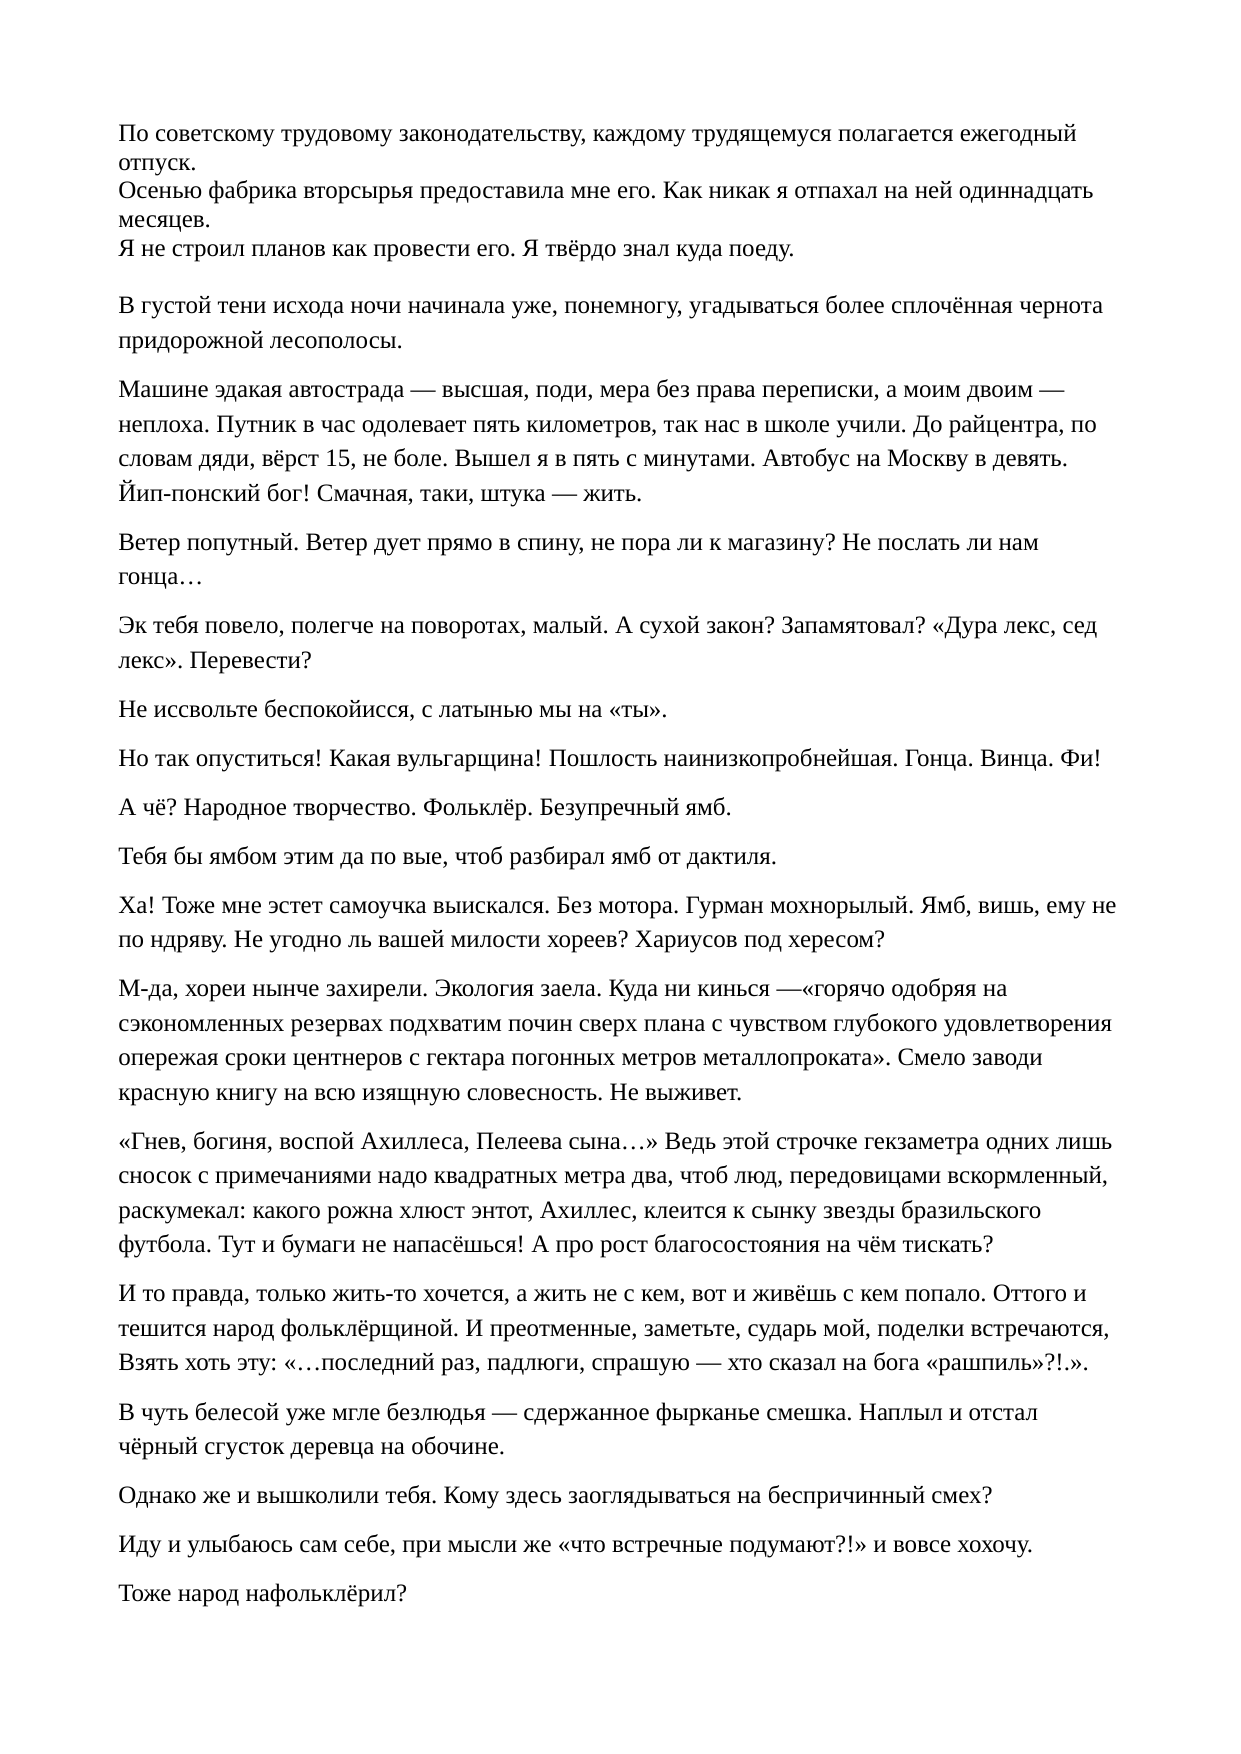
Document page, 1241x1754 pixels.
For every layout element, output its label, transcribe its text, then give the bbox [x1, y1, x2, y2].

text В чуть белесой уже мгле безлюдья — сдержанное фырканье смешка. Наплыл и отстал чёрный сгусток деревца на обочине. [118, 1397, 1122, 1460]
text И то правда, только жить-то хочется, а жить не с кем, вот и живёшь с кем попало. Оттого и тешится народ фольклёрщиной. И преотменные, заметьте, сударь мой, поделки встречаются, Взять хоть эту: «…последний раз, падлюги, спрашую — хто сказал на бога «рашпиль»?!.». [118, 1278, 1122, 1376]
text Ветер попутный. Ветер дует прямо в спину, не пора ли к магазину? Не послать ли нам гонца… [118, 527, 1122, 590]
text В густой тени исхода ночи начинала уже, понемногу, угадываться более сплочённая чернота придорожной лесополосы. [118, 291, 1122, 354]
text Машине эдакая автострада — высшая, поди, мера без права переписки, а моим двоим — неплоха. Путник в час одолевает пять километров, так нас в школе учили. До райцентра, по словам дяди, вёрст 15, не боле. Вышел я в пять с минутами. Автобус на Москву в девять. Йип-понский бог! Смачная, таки, штука — жить. [118, 374, 1122, 506]
text Иду и улыбаюсь сам себе, при мысли же «что встречные подумают?!» и вовсе хохочу. [118, 1529, 1122, 1558]
text Эк тебя повело, полегче на поворотах, малый. А сухой закон? Запамятовал? «Дура лекс, сед лекс». Перевести? [118, 610, 1122, 673]
text Тоже народ нафольклёрил? [118, 1578, 1122, 1607]
text Однако же и вышколили тебя. Кому здесь заоглядываться на беспричинный смех? [118, 1480, 1122, 1509]
text Я не строил планов как провести его. Я твёрдо знал куда поеду. [118, 233, 1122, 262]
text Не иссвольте беспокойисся, с латынью мы на «ты». [118, 694, 1122, 722]
text По советскому трудовому законодательству, каждому трудящемуся полагается ежегодный отпуск. [118, 118, 1122, 176]
text Тебя бы ямбом этим да по вые, чтоб разбирал ямб от дактиля. [118, 841, 1122, 870]
text Но так опуститься! Какая вульгарщина! Пошлость наинизкопробнейшая. Гонца. Винца. Фи! [118, 743, 1122, 772]
text «Гнев, богиня, воспой Ахиллеса, Пелеева сына…» Ведь этой строчке гекзаметра одних лишь сносок с примечаниями надо квадратных метра два, чтоб люд, передовицами вскормленный, раскумекал: какого рожна хлюст энтот, Ахиллес, клеится к сынку звезды бразильского футбола. Тут и бумаги не напасёшься! А про рост благосостояния на чём тискать? [118, 1126, 1122, 1258]
text М-да, хореи нынче захирели. Экология заела. Куда ни кинься —«горячо одобряя на сэкономленных резервах подхватим почин сверх плана с чувством глубокого удовлетворения опережая сроки центнеров с гектара погонных метров металлопроката». Смело заводи красную книгу на всю изящную словесность. Не выживет. [118, 973, 1122, 1106]
text А чё? Народное творчество. Фольклёр. Безупречный ямб. [118, 792, 1122, 821]
text Осенью фабрика вторсырья предоставила мне его. Как никак я отпахал на ней одиннадцать месяцев. [118, 176, 1122, 233]
text Ха! Тоже мне эстет самоучка выискался. Без мотора. Гурман мохнорылый. Ямб, вишь, ему не по ндряву. Не угодно ль вашей милости хореев? Хариусов под хересом? [118, 890, 1122, 953]
